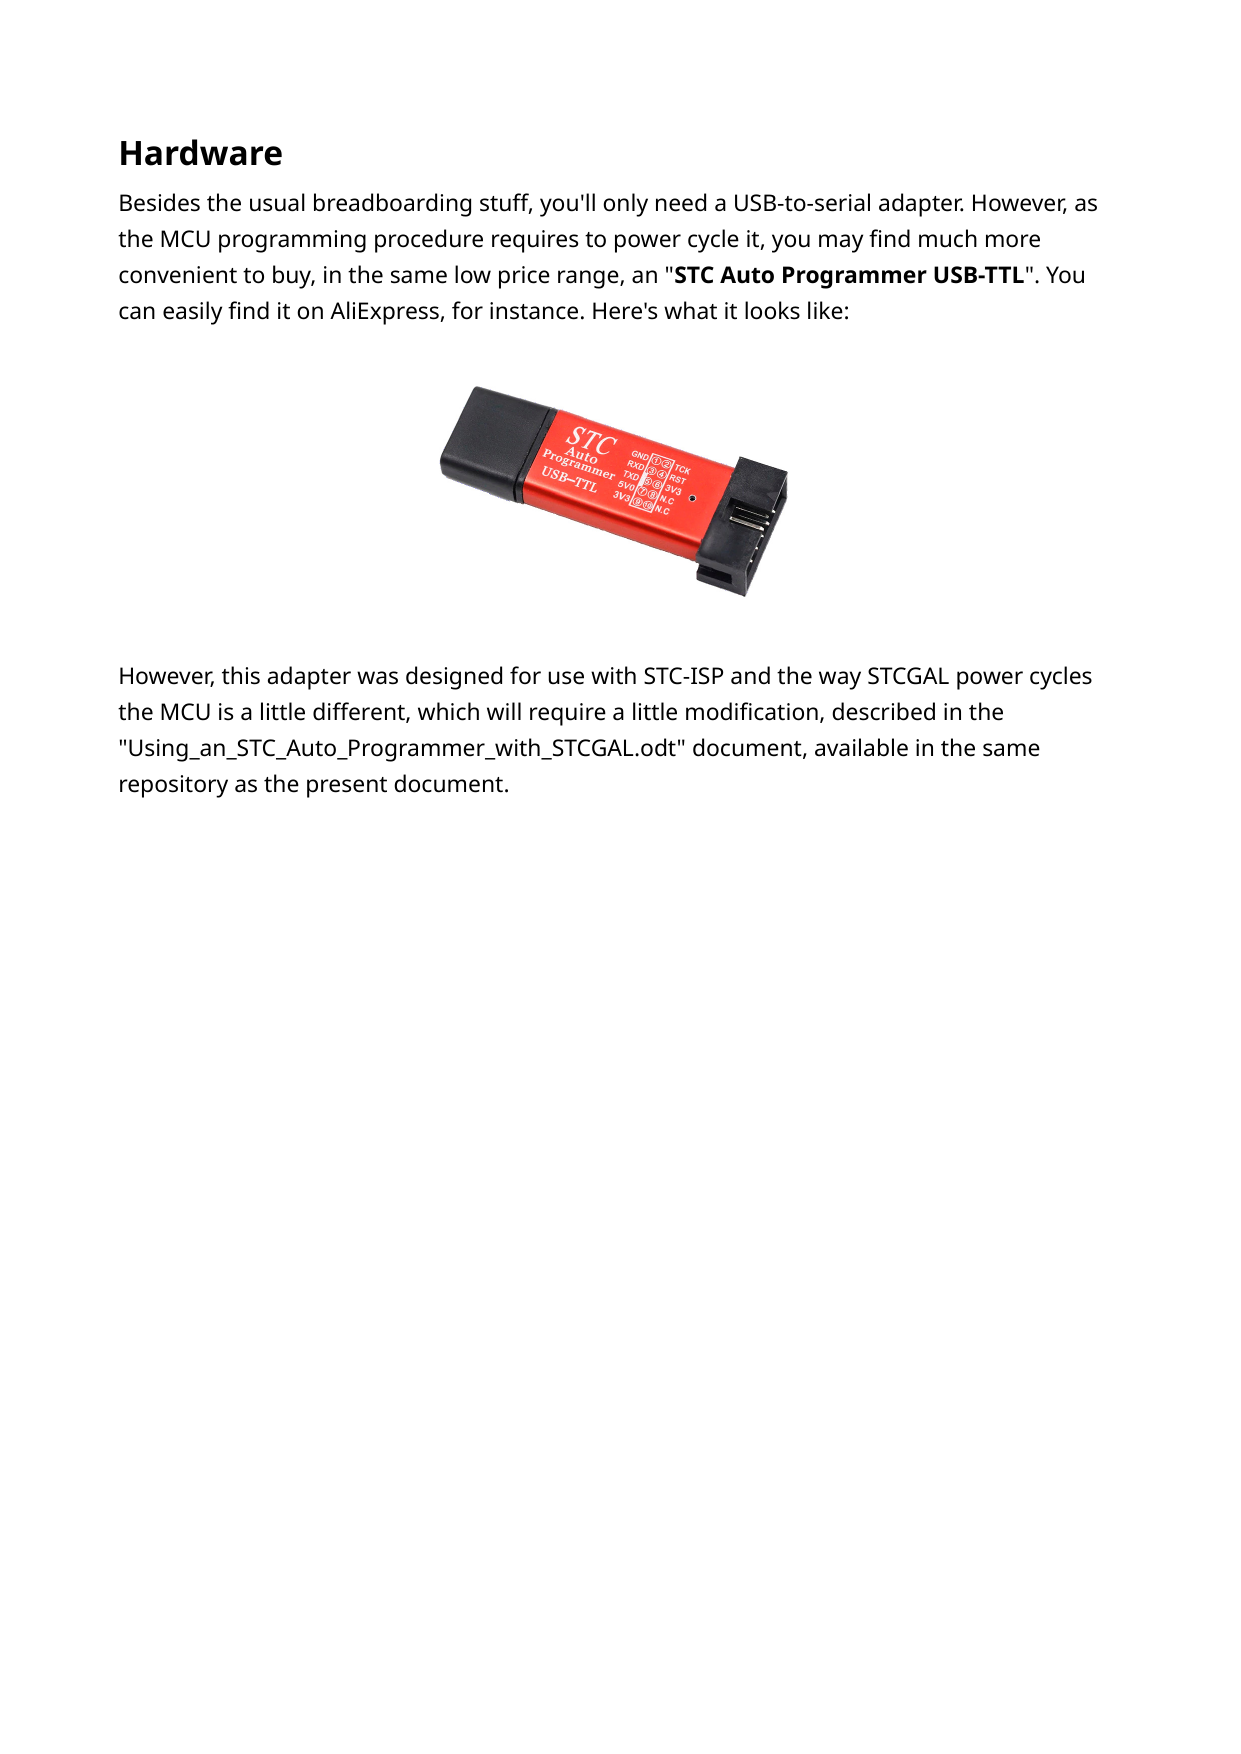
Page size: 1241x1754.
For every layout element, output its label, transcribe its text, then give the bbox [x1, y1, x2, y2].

picture [419, 342, 821, 644]
text Besides the usual breadboarding stuff, you'll only need a USB-to-serial adapter. However, as the MCU programming procedure requires to power cycle it, you may find much more convenient to buy, in the same low price range, an "STC Auto Programmer USB-TTL". You can easily find it on AliExpress, for instance. Here's what it looks like: [118, 187, 1122, 326]
text However, this adapter was designed for use with STC-ISP and the way STCGAL power cycles the MCU is a little different, which will require a little modification, described in the "Using_an_STC_Auto_Programmer_with_STCGAL.odt" document, available in the same repository as the present document. [118, 660, 1122, 799]
subtitle Hardware [118, 130, 1122, 176]
